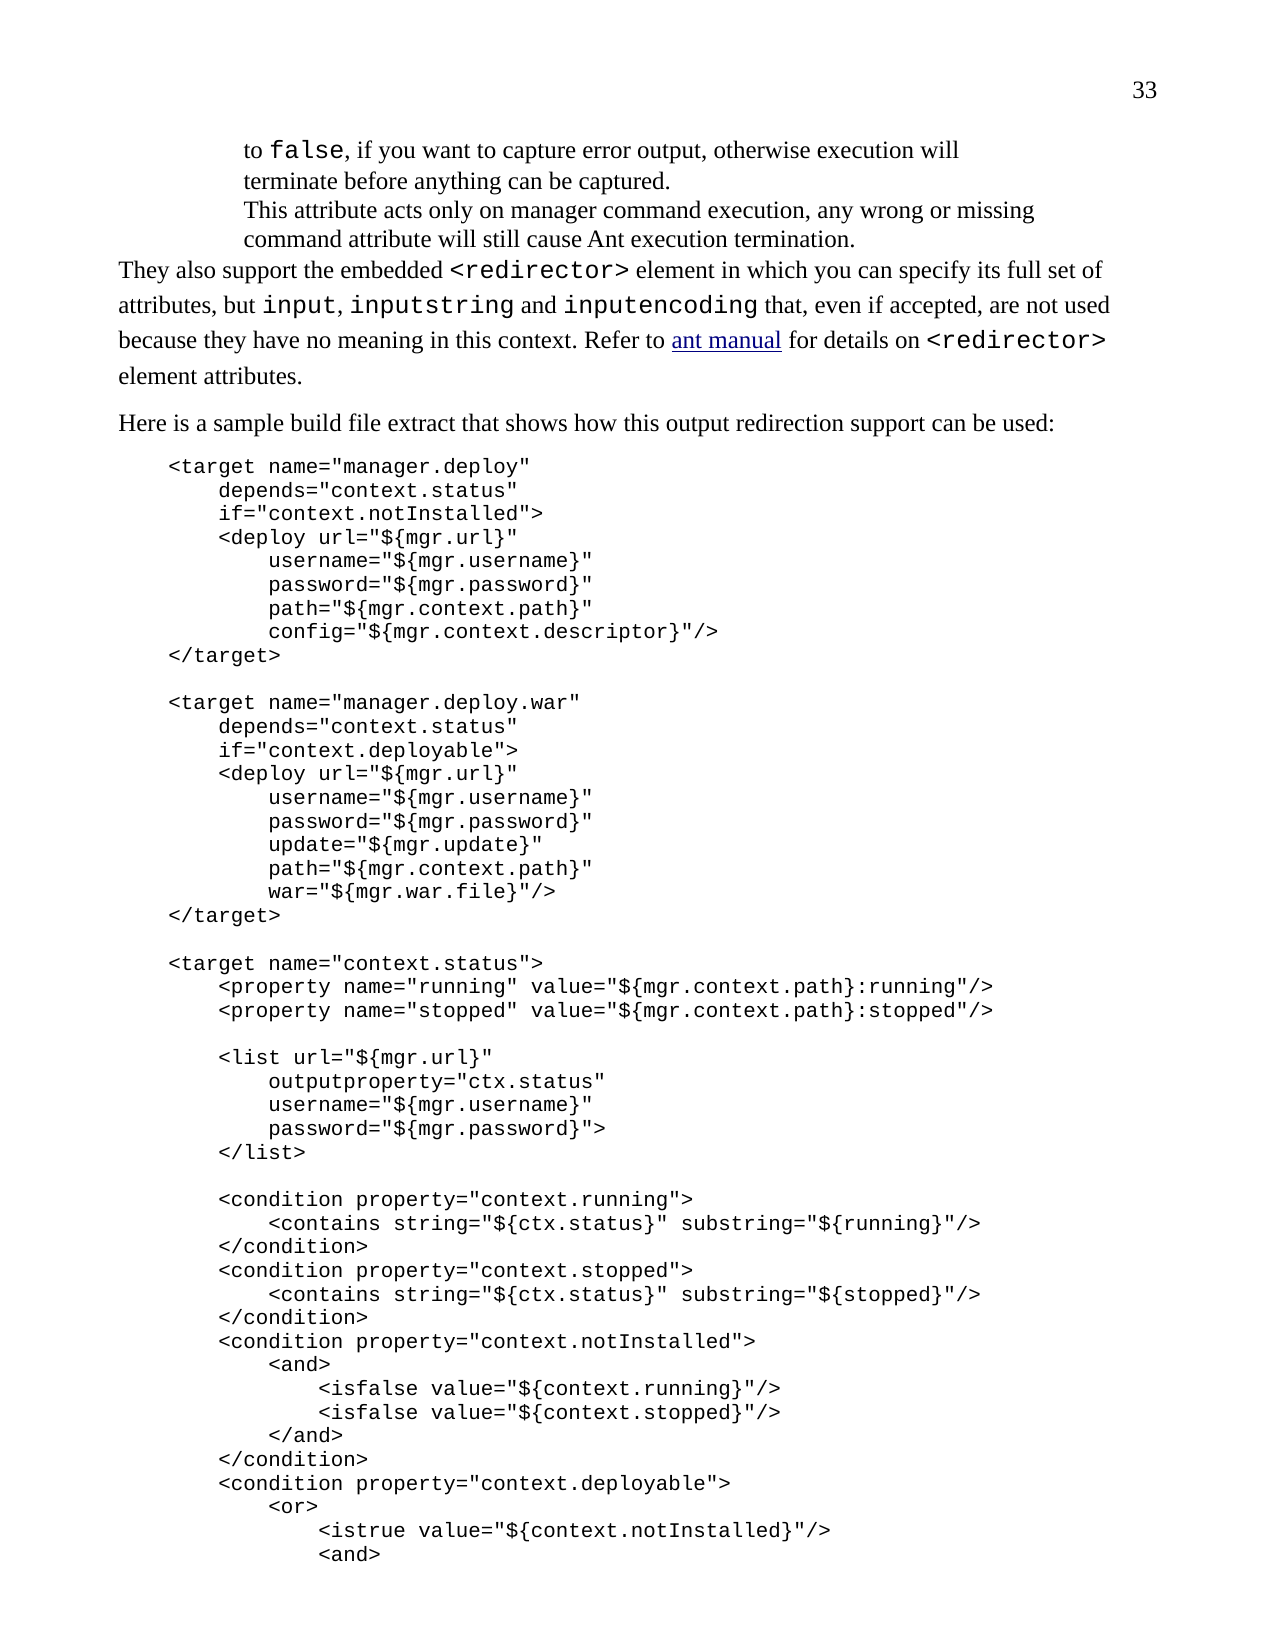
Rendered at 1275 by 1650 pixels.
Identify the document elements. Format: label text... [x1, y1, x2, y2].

table_cell [118, 133, 240, 255]
text <list url="${mgr.url}" [118, 1047, 1157, 1071]
text <target name="context.status"> [118, 952, 1157, 976]
text path="${mgr.context.path}" [118, 858, 1157, 882]
text </condition> [118, 1449, 1157, 1473]
text <istrue value="${context.notInstalled}"/> [118, 1520, 1157, 1544]
text password="${mgr.password}" [118, 811, 1157, 834]
text depends="context.status" [118, 716, 1157, 740]
text </target> [118, 905, 1157, 929]
text username="${mgr.username}" [118, 1094, 1157, 1118]
text </condition> [118, 1307, 1157, 1331]
table_cell [1042, 133, 1157, 255]
text outputproperty="ctx.status" [118, 1071, 1157, 1094]
text <condition property="context.notInstalled"> [118, 1331, 1157, 1354]
text <isfalse value="${context.stopped}"/> [118, 1402, 1157, 1425]
text <contains string="${ctx.status}" substring="${stopped}"/> [118, 1283, 1157, 1307]
text password="${mgr.password}" [118, 574, 1157, 598]
text <property name="running" value="${mgr.context.path}:running"/> [118, 976, 1157, 1000]
text <or> [118, 1496, 1157, 1520]
text <target name="manager.deploy.war" [118, 692, 1157, 716]
text username="${mgr.username}" [118, 551, 1157, 574]
text <condition property="context.running"> [118, 1189, 1157, 1213]
text <and> [118, 1544, 1157, 1567]
text update="${mgr.update}" [118, 834, 1157, 858]
text if="context.notInstalled"> [118, 503, 1157, 527]
text <property name="stopped" value="${mgr.context.path}:stopped"/> [118, 1000, 1157, 1023]
text war="${mgr.war.file}"/> [118, 882, 1157, 905]
text </target> [118, 645, 1157, 669]
text if="context.deployable"> [118, 740, 1157, 763]
text path="${mgr.context.path}" [118, 598, 1157, 621]
text </list> [118, 1142, 1157, 1165]
text They also support the embedded <redirector> element in which you can specify its full set of attributes, but input, inputstring and inputencoding that, even if accepted, are not used because they have no meaning in this context. Refer to ant manual for details on <redirector> element attributes. [118, 255, 1157, 389]
text password="${mgr.password}"> [118, 1118, 1157, 1142]
text <deploy url="${mgr.url}" [118, 527, 1157, 551]
text Here is a sample build file extract that shows how this output redirection support can be used: [118, 408, 1157, 437]
text depends="context.status" [118, 479, 1157, 503]
text username="${mgr.username}" [118, 787, 1157, 811]
text <condition property="context.deployable"> [118, 1473, 1157, 1496]
text </and> [118, 1425, 1157, 1449]
text <contains string="${ctx.status}" substring="${running}"/> [118, 1213, 1157, 1236]
table_cell to false, if you want to capture error output, otherwise execution will terminate before anything can be captured. This attribute acts only on manager command execution, any wrong or missing command attribute will still cause Ant execution termination. [240, 133, 1042, 255]
text <deploy url="${mgr.url}" [118, 763, 1157, 787]
text <and> [118, 1354, 1157, 1378]
text config="${mgr.context.descriptor}"/> [118, 621, 1157, 645]
text <target name="manager.deploy" [118, 456, 1157, 479]
text <condition property="context.stopped"> [118, 1260, 1157, 1283]
text <isfalse value="${context.running}"/> [118, 1378, 1157, 1402]
text </condition> [118, 1236, 1157, 1260]
